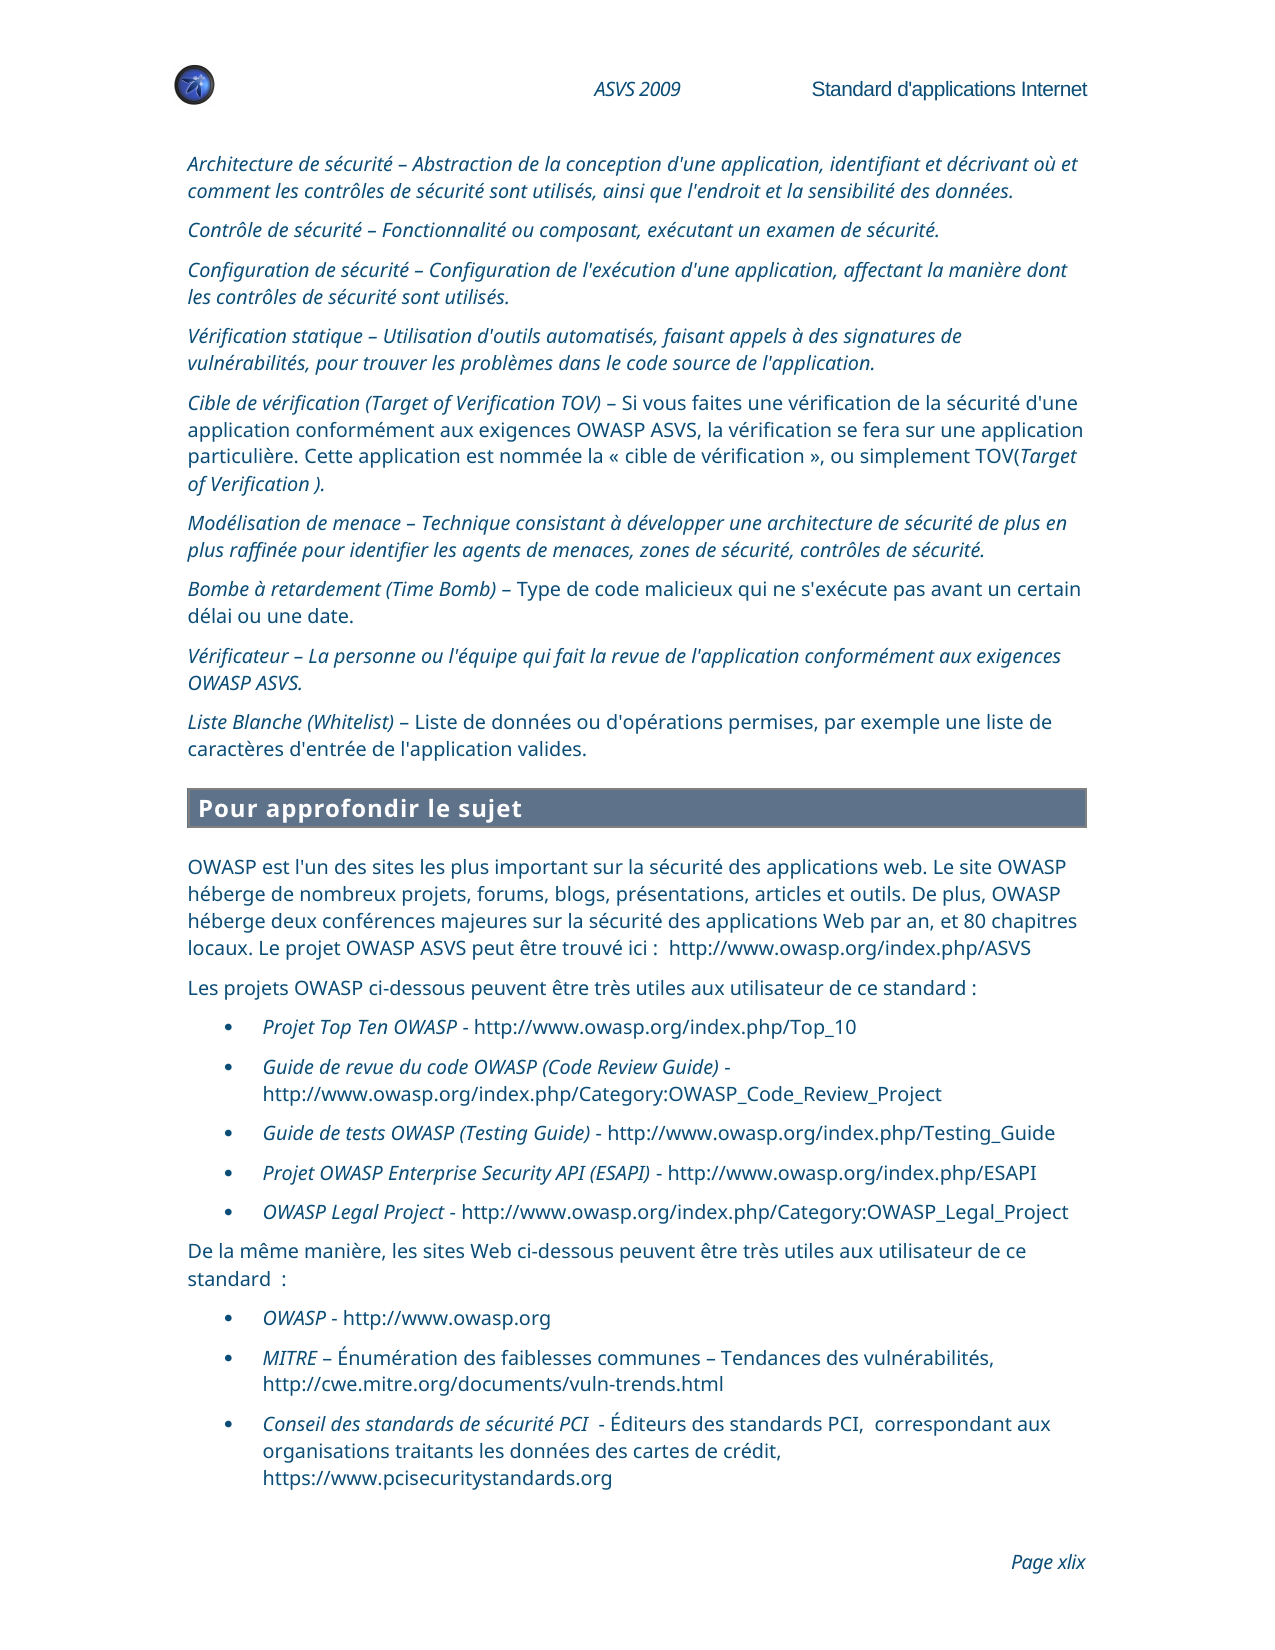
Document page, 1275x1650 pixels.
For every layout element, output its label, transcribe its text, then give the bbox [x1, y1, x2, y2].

picture [173, 64, 216, 106]
list Guide de revue du code OWASP (Code Review Guide) - http://www.owasp.org/index.php/Category:OWASP_Code_Review_Project [225, 1053, 1087, 1107]
text Modélisation de menace – Technique consistant à développer une architecture de sécurité de plus en plus raffinée pour identifier les agents de menaces, zones de sécurité, contrôles de sécurité. [187, 509, 1087, 563]
text Cible de vérification (Target of Verification TOV) – Si vous faites une vérification de la sécurité d'une application conformément aux exigences OWASP ASVS, la vérification se fera sur une application particulière. Cette application est nommée la « cible de vérification », ou simplement TOV(Target of Verification ). [187, 389, 1087, 497]
text Liste Blanche (Whitelist) – Liste de données ou d'opérations permises, par exemple une liste de caractères d'entrée de l'application valides. [187, 709, 1087, 763]
text Vérificateur – La personne ou l'équipe qui fait la revue de l'application conformément aux exigences OWASP ASVS. [187, 642, 1087, 696]
text Architecture de sécurité – Abstraction de la conception d'une application, identifiant et décrivant où et comment les contrôles de sécurité sont utilisés, ainsi que l'endroit et la sensibilité des données. [187, 150, 1087, 204]
text Configuration de sécurité – Configuration de l'exécution d'une application, affectant la manière dont les contrôles de sécurité sont utilisés. [187, 256, 1087, 310]
subtitle Pour approfondir le sujet [190, 790, 1085, 826]
text Vérification statique – Utilisation d'outils automatisés, faisant appels à des signatures de vulnérabilités, pour trouver les problèmes dans le code source de l'application. [187, 322, 1087, 376]
list MITRE – Énumération des faiblesses communes – Tendances des vulnérabilités, http://cwe.mitre.org/documents/vuln-trends.html [225, 1344, 1087, 1398]
text De la même manière, les sites Web ci-dessous peuvent être très utiles aux utilisateur de ce standard : [187, 1238, 1087, 1292]
list OWASP - http://www.owasp.org [225, 1304, 1087, 1331]
list Guide de tests OWASP (Testing Guide) - http://www.owasp.org/index.php/Testing_Guide [225, 1119, 1087, 1146]
text OWASP est l'un des sites les plus important sur la sécurité des applications web. Le site OWASP héberge de nombreux projets, forums, blogs, présentations, articles et outils. De plus, OWASP héberge deux conférences majeures sur la sécurité des applications Web par an, et 80 chapitres locaux. Le projet OWASP ASVS peut être trouvé ici : http://www.owasp.org/index.php/ASVS [187, 853, 1087, 961]
list Projet Top Ten OWASP - http://www.owasp.org/index.php/Top_10 [225, 1013, 1087, 1040]
text Contrôle de sécurité – Fonctionnalité ou composant, exécutant un examen de sécurité. [187, 216, 1087, 243]
list OWASP Legal Project - http://www.owasp.org/index.php/Category:OWASP_Legal_Project [225, 1198, 1087, 1225]
text Bombe à retardement (Time Bomb) – Type de code malicieux qui ne s'exécute pas avant un certain délai ou une date. [187, 576, 1087, 630]
text Les projets OWASP ci-dessous peuvent être très utiles aux utilisateur de ce standard : [187, 974, 1087, 1001]
list Projet OWASP Enterprise Security API (ESAPI) - http://www.owasp.org/index.php/ESAPI [225, 1159, 1087, 1186]
list Conseil des standards de sécurité PCI - Éditeurs des standards PCI, correspondant aux organisations traitants les données des cartes de crédit, https://www.pcisecuritystandards.org [225, 1410, 1087, 1491]
